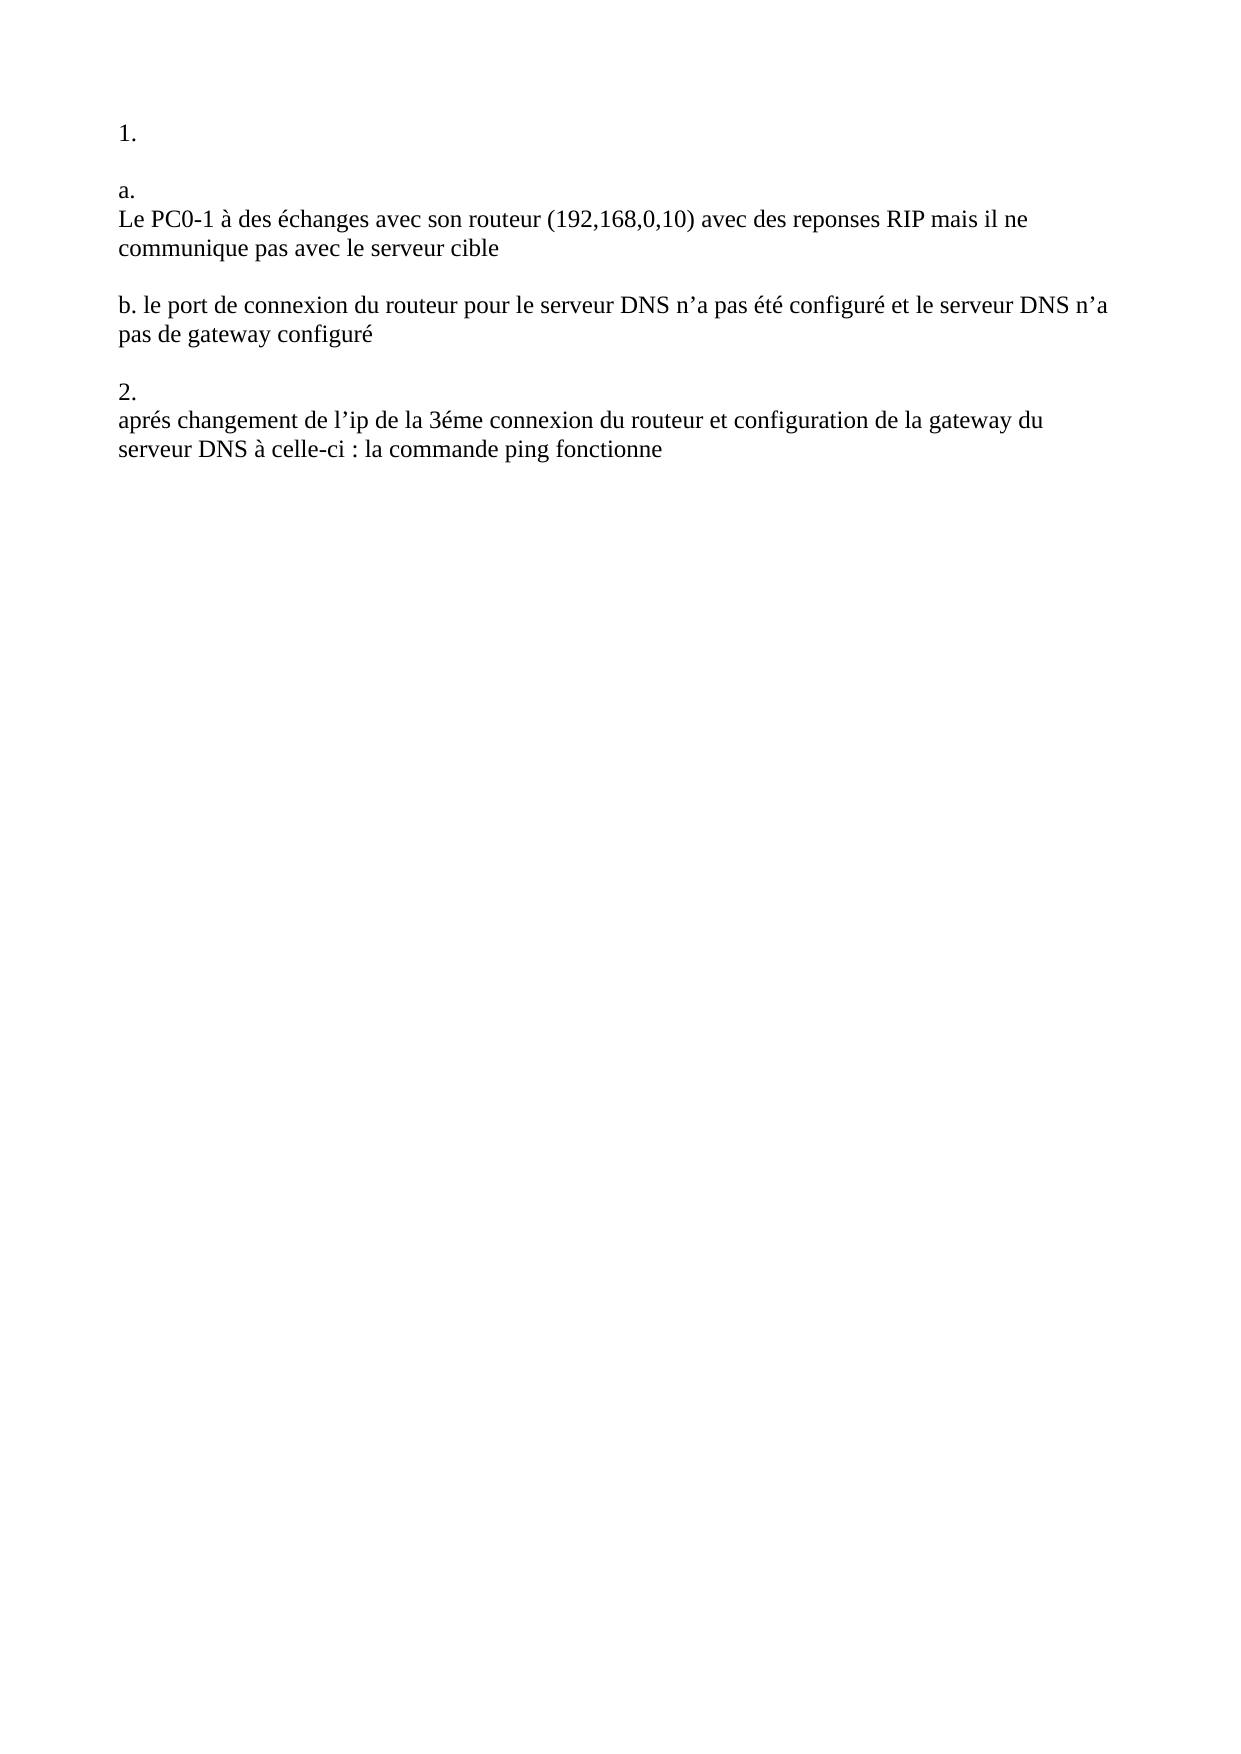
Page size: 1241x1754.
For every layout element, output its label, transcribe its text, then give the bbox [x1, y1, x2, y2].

text aprés changement de l’ip de la 3éme connexion du routeur et configuration de la gateway du serveur DNS à celle-ci : la commande ping fonctionne [118, 406, 1122, 463]
text 2. [118, 377, 1122, 406]
text a. [118, 176, 1122, 204]
text 1. [118, 118, 1122, 147]
text Le PC0-1 à des échanges avec son routeur (192,168,0,10) avec des reponses RIP mais il ne communique pas avec le serveur cible [118, 204, 1122, 262]
text b. le port de connexion du routeur pour le serveur DNS n’a pas été configuré et le serveur DNS n’a pas de gateway configuré [118, 291, 1122, 348]
